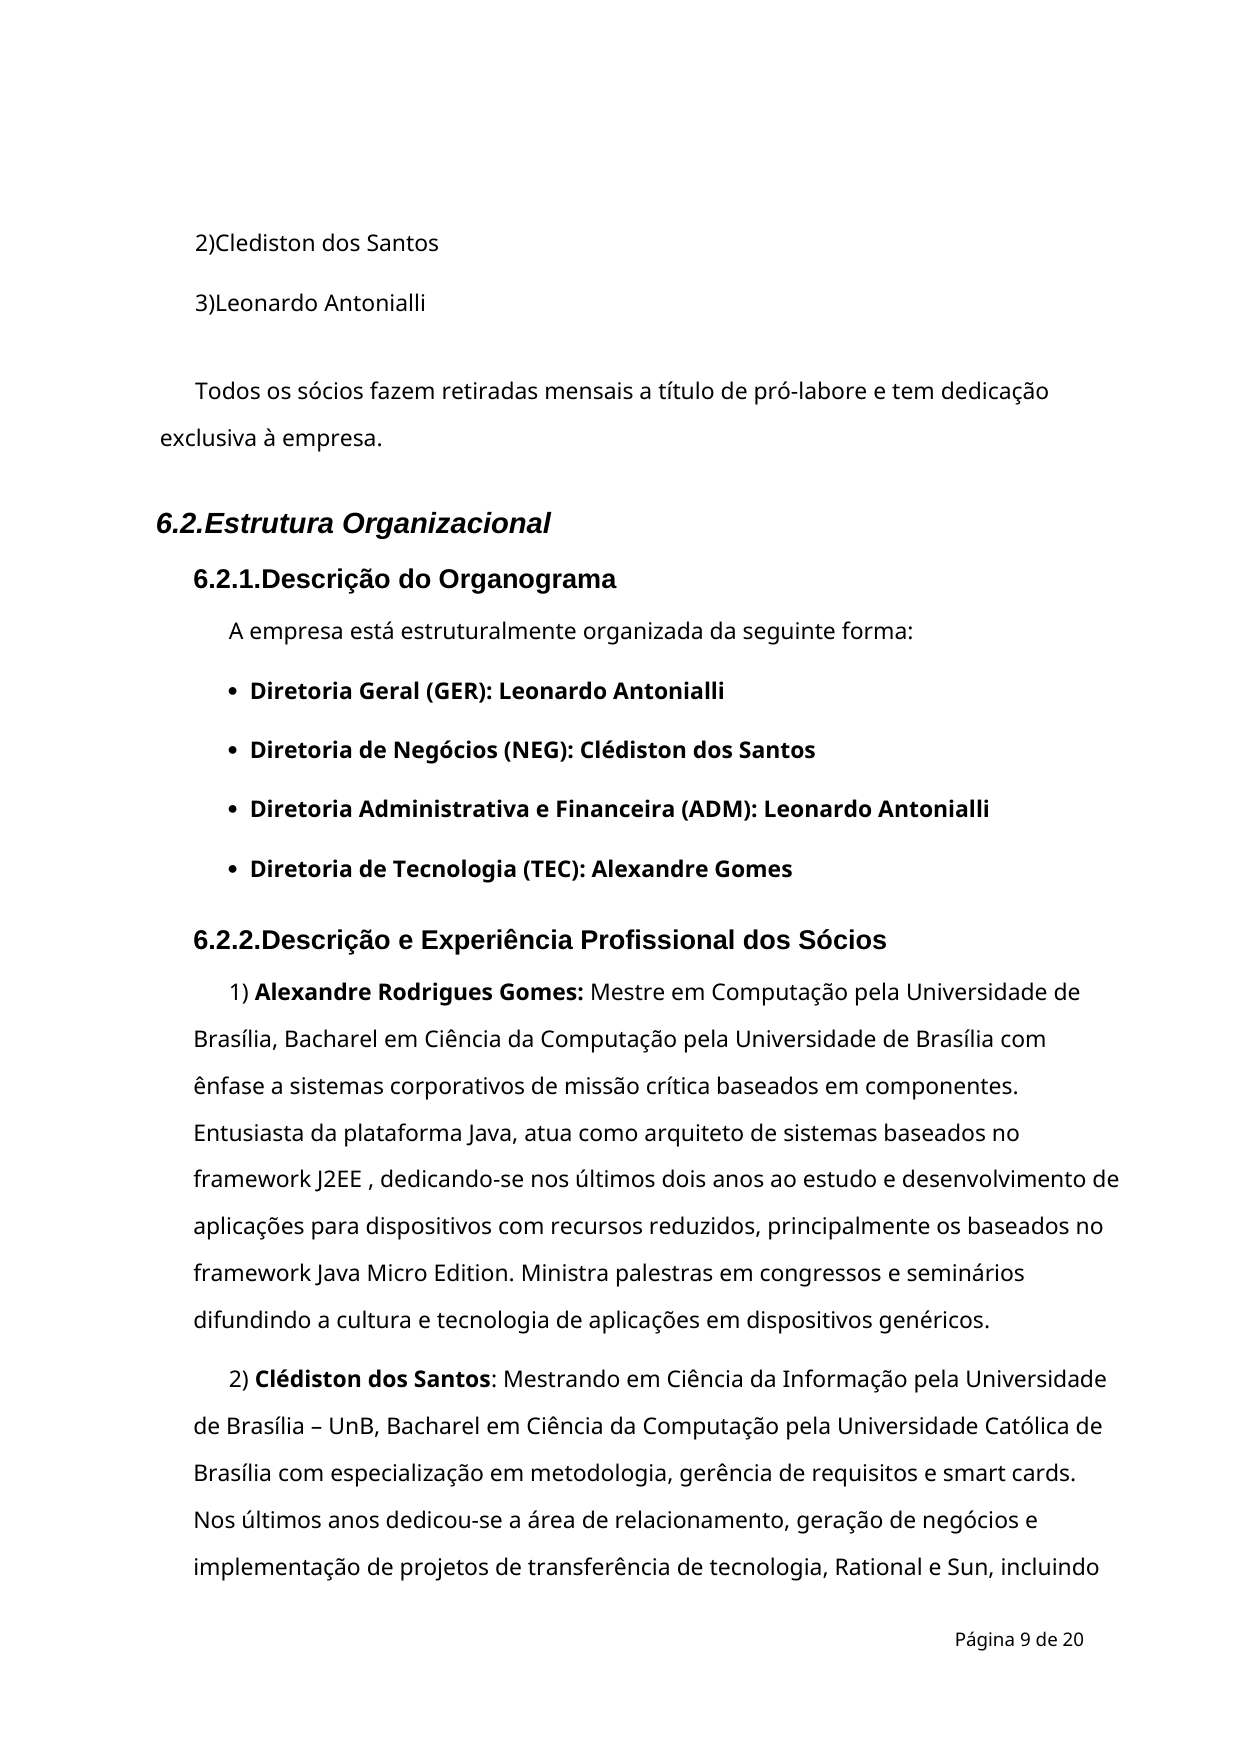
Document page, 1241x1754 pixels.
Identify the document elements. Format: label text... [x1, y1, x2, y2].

text 1) Alexandre Rodrigues Gomes: Mestre em Computação pela Universidade de Brasília, Bacharel em Ciência da Computação pela Universidade de Brasília com ênfase a sistemas corporativos de missão crítica baseados em componentes. Entusiasta da plataforma Java, atua como arquiteto de sistemas baseados no framework J2EE , dedicando-se nos últimos dois anos ao estudo e desenvolvimento de aplicações para dispositivos com recursos reduzidos, principalmente os baseados no framework Java Micro Edition. Ministra palestras em congressos e seminários difundindo a cultura e tecnologia de aplicações em dispositivos genéricos. [193, 976, 1122, 1335]
text Diretoria de Negócios (NEG): Clédiston dos Santos [193, 734, 1122, 765]
subtitle Estrutura Organizacional [156, 507, 1122, 539]
text Diretoria Administrativa e Financeira (ADM): Leonardo Antonialli [193, 793, 1122, 825]
text Diretoria de Tecnologia (TEC): Alexandre Gomes [193, 853, 1122, 884]
text 2)Clediston dos Santos [159, 227, 1122, 258]
subtitle Descrição do Organograma [193, 564, 1122, 594]
text A empresa está estruturalmente organizada da seguinte forma: [193, 615, 1122, 647]
text Diretoria Geral (GER): Leonardo Antonialli [193, 675, 1122, 706]
text Todos os sócios fazem retiradas mensais a título de pró-labore e tem dedicação exclusiva à empresa. [159, 375, 1122, 453]
text 2) Clédiston dos Santos: Mestrando em Ciência da Informação pela Universidade de Brasília – UnB, Bacharel em Ciência da Computação pela Universidade Católica de Brasília com especialização em metodologia, gerência de requisitos e smart cards. Nos últimos anos dedicou-se a área de relacionamento, geração de negócios e implementação de projetos de transferência de tecnologia, Rational e Sun, incluindo [193, 1363, 1122, 1582]
subtitle Descrição e Experiência Profissional dos Sócios [193, 925, 1122, 955]
text 3)Leonardo Antonialli [159, 287, 1122, 318]
